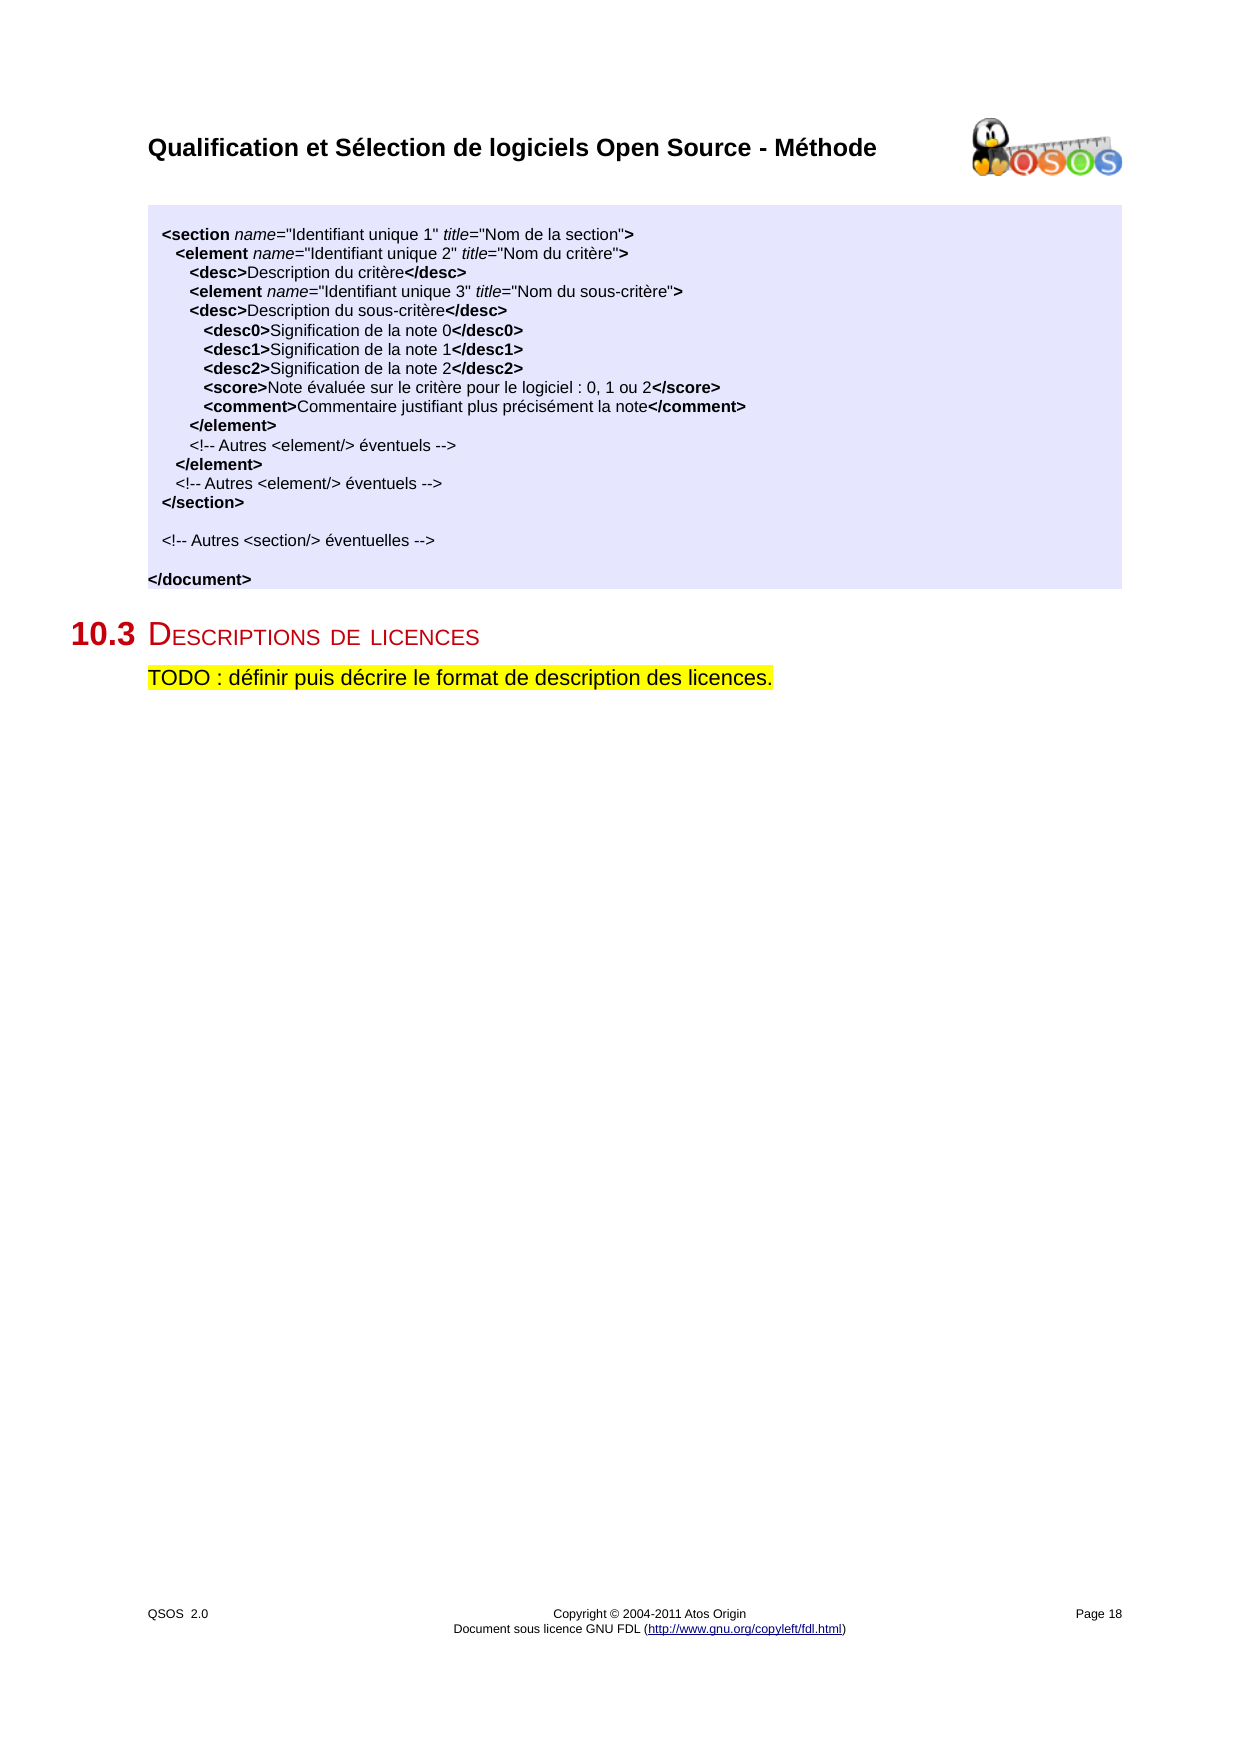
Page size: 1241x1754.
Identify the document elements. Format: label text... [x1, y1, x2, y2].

text <desc0>Signification de la note 0</desc0> [148, 320, 1122, 339]
text <comment>Commentaire justifiant plus précisément la note</comment> [148, 397, 1122, 416]
text TODO : définir puis décrire le format de description des licences. [148, 664, 1122, 690]
text <!-- Autres <section/> éventuelles --> [148, 531, 1122, 550]
subtitle Descriptions de licences [148, 614, 1122, 652]
text <!-- Autres <element/> éventuels --> [148, 435, 1122, 454]
text <desc>Description du critère</desc> [148, 263, 1122, 282]
text <!-- Autres <element/> éventuels --> [148, 474, 1122, 493]
text </document> [148, 569, 1122, 589]
picture [972, 118, 1123, 176]
text <desc2>Signification de la note 2</desc2> [148, 359, 1122, 378]
text <element name="Identifiant unique 3" title="Nom du sous-critère"> [148, 282, 1122, 301]
text <section name="Identifiant unique 1" title="Nom de la section"> [148, 224, 1122, 244]
text <element name="Identifiant unique 2" title="Nom du critère"> [148, 244, 1122, 263]
text </element> [148, 416, 1122, 435]
text <desc>Description du sous-critère</desc> [148, 301, 1122, 320]
text <score>Note évaluée sur le critère pour le logiciel : 0, 1 ou 2</score> [148, 378, 1122, 397]
text </element> [148, 454, 1122, 474]
text </section> [148, 493, 1122, 512]
text <desc1>Signification de la note 1</desc1> [148, 339, 1122, 359]
